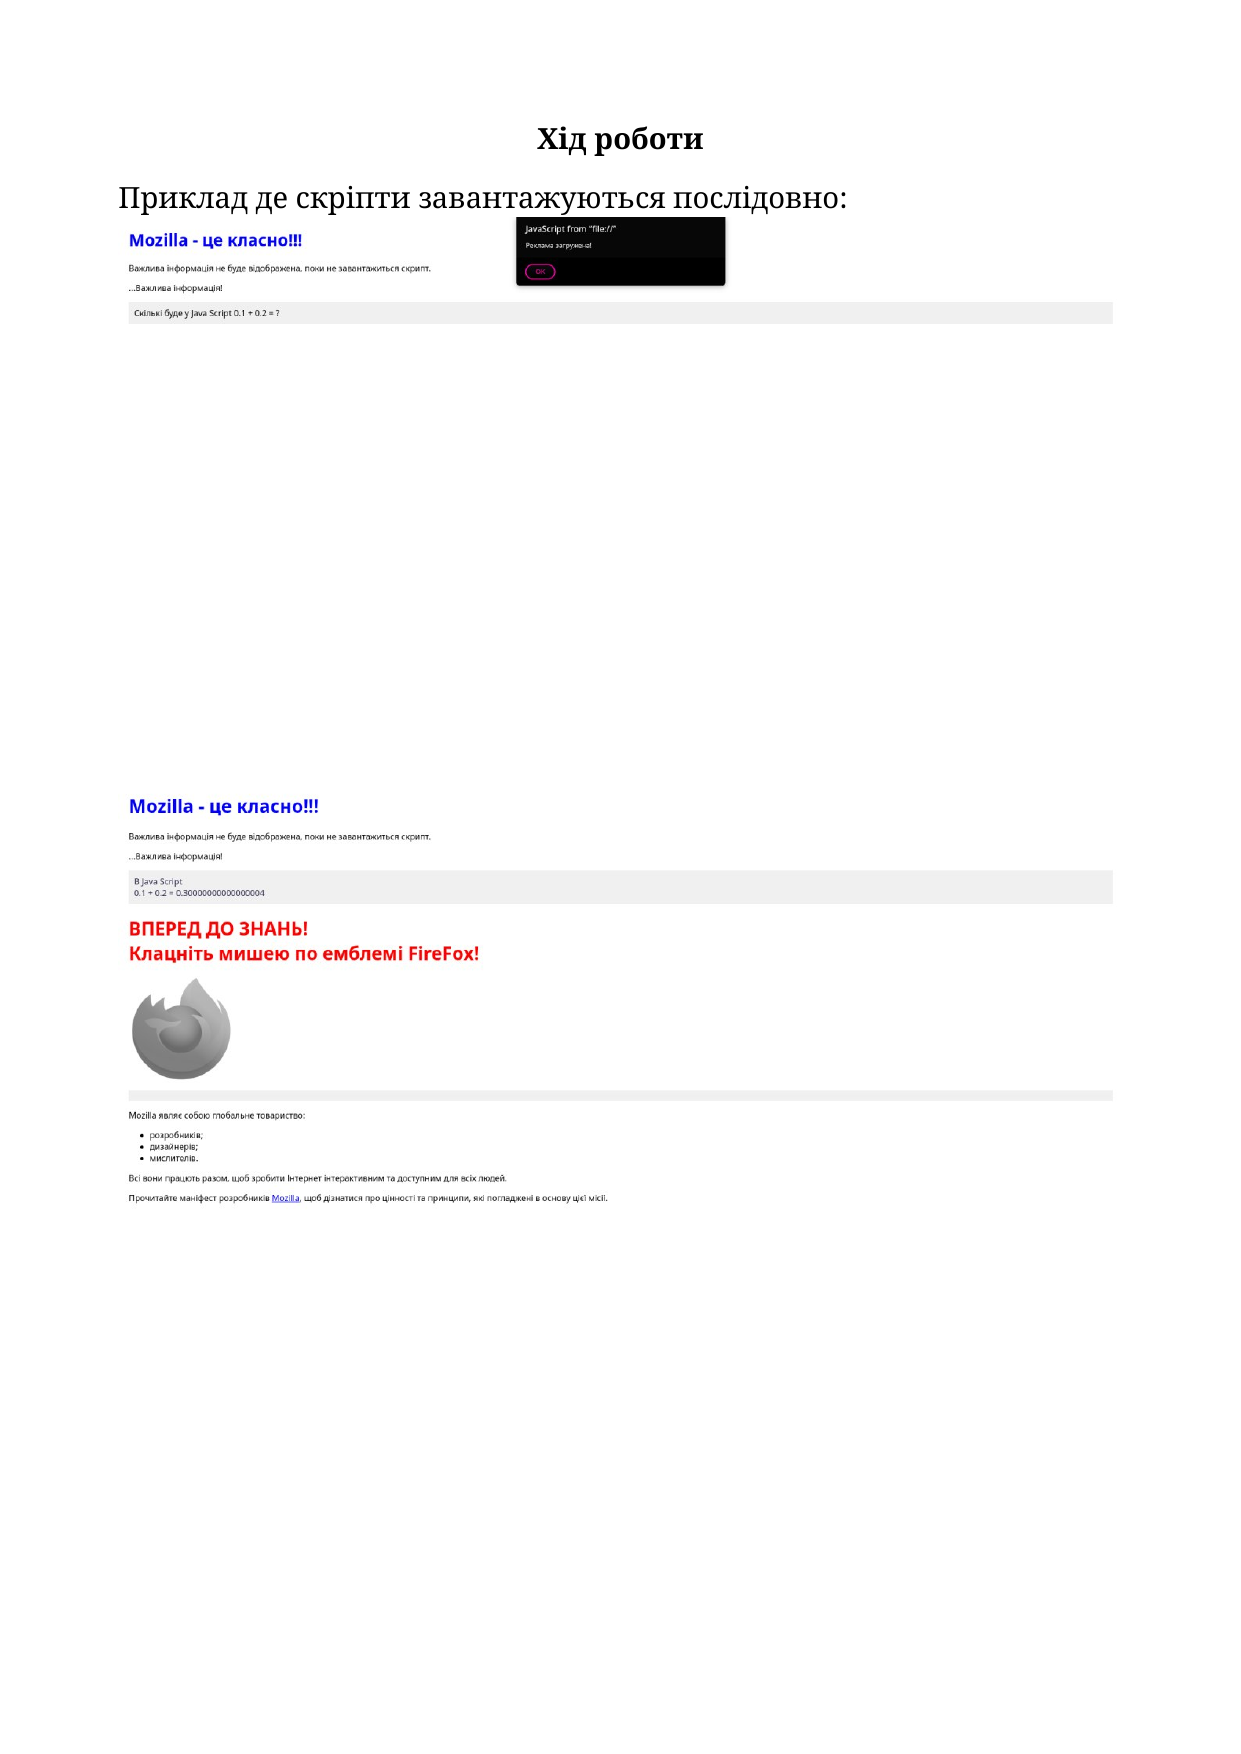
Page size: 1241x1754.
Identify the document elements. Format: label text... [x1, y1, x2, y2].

title Хід роботи [118, 118, 1122, 158]
picture [118, 217, 1123, 1347]
text Приклад де скріпти завантажуються послідовно: [118, 178, 1122, 217]
